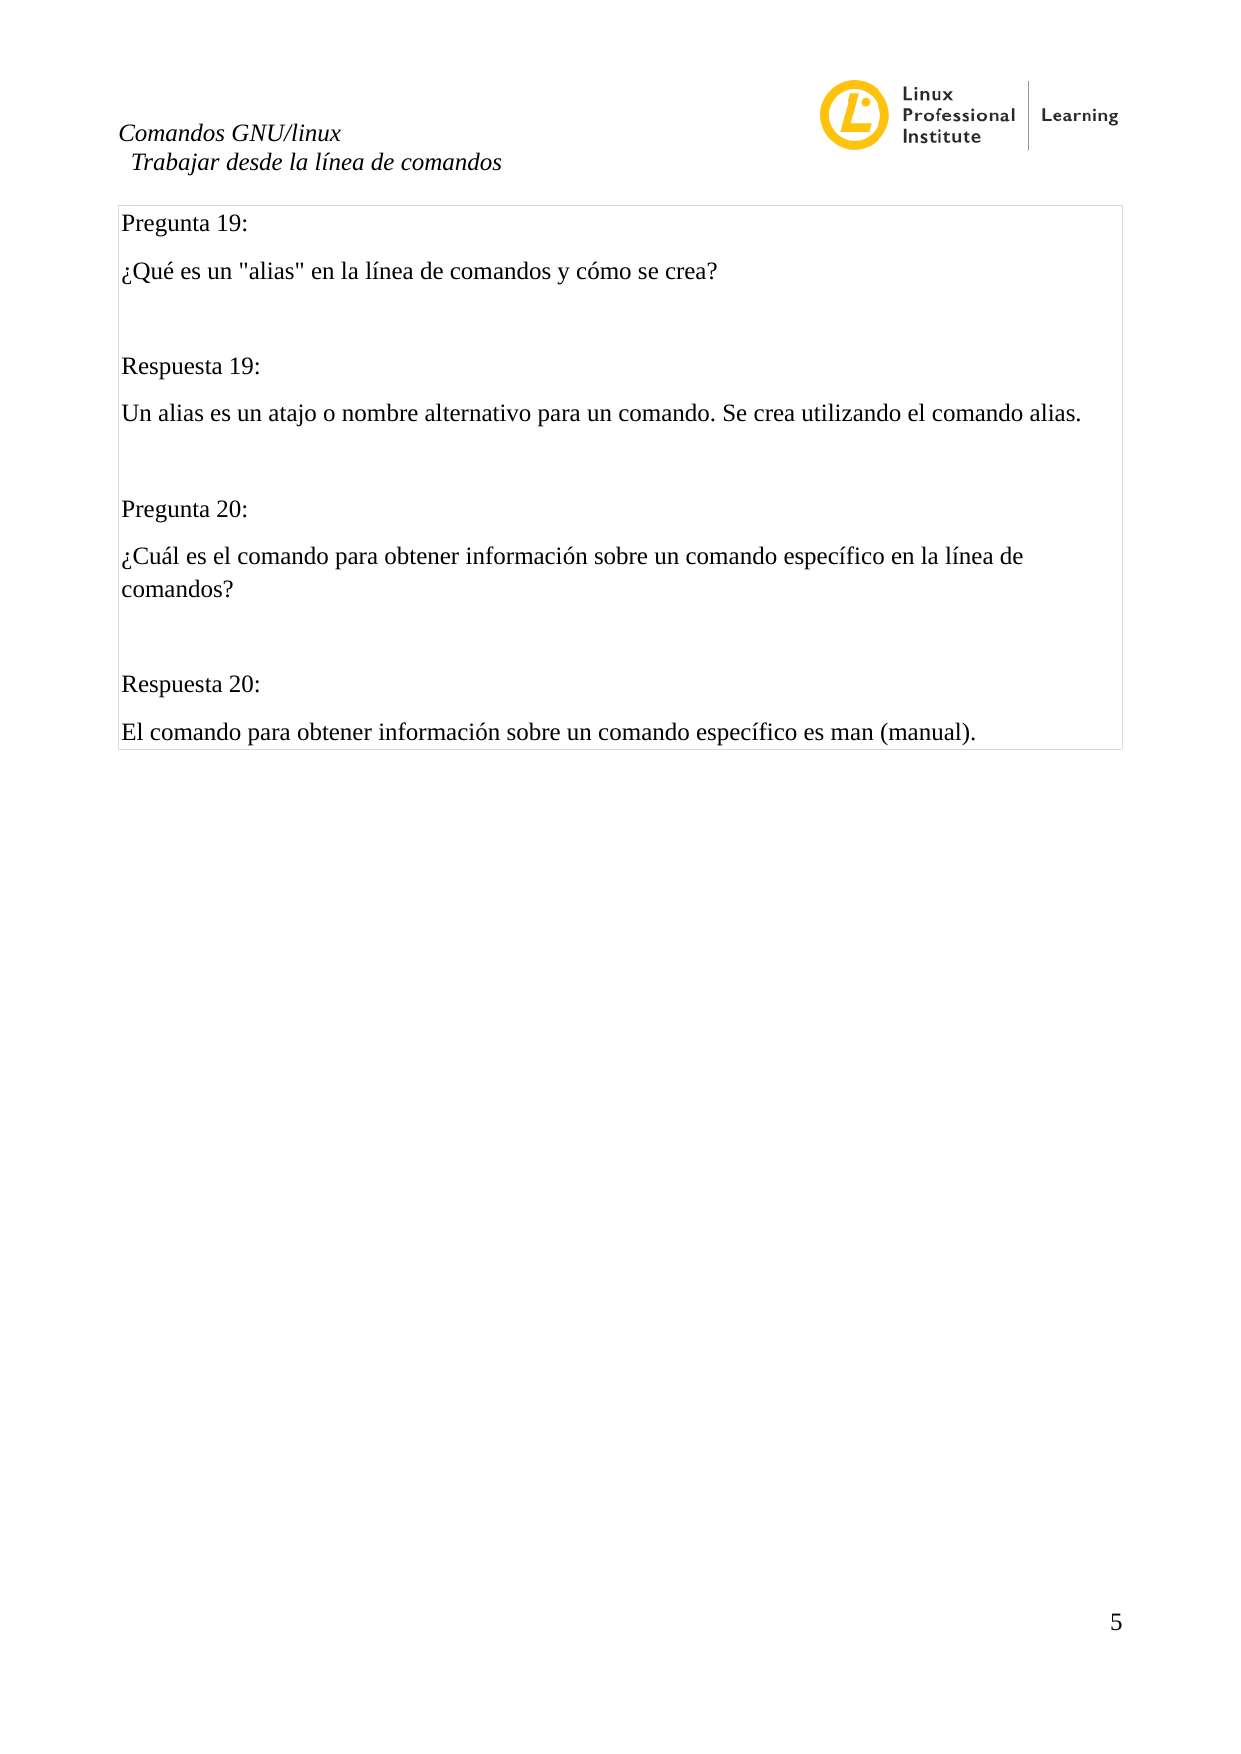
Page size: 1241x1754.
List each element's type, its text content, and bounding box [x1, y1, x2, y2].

text Un alias es un atajo o nombre alternativo para un comando. Se crea utilizando el comando alias. [119, 396, 1122, 427]
text Respuesta 20: [119, 667, 1122, 698]
text Respuesta 19: [119, 348, 1122, 380]
text Pregunta 20: [119, 491, 1122, 522]
text ¿Qué es un "alias" en la línea de comandos y cómo se crea? [119, 253, 1122, 284]
text ¿Cuál es el comando para obtener información sobre un comando específico en la línea de comandos? [119, 538, 1122, 603]
text Pregunta 19: [119, 206, 1122, 237]
text El comando para obtener información sobre un comando específico es man (manual). [119, 714, 1122, 749]
picture [819, 79, 1119, 151]
